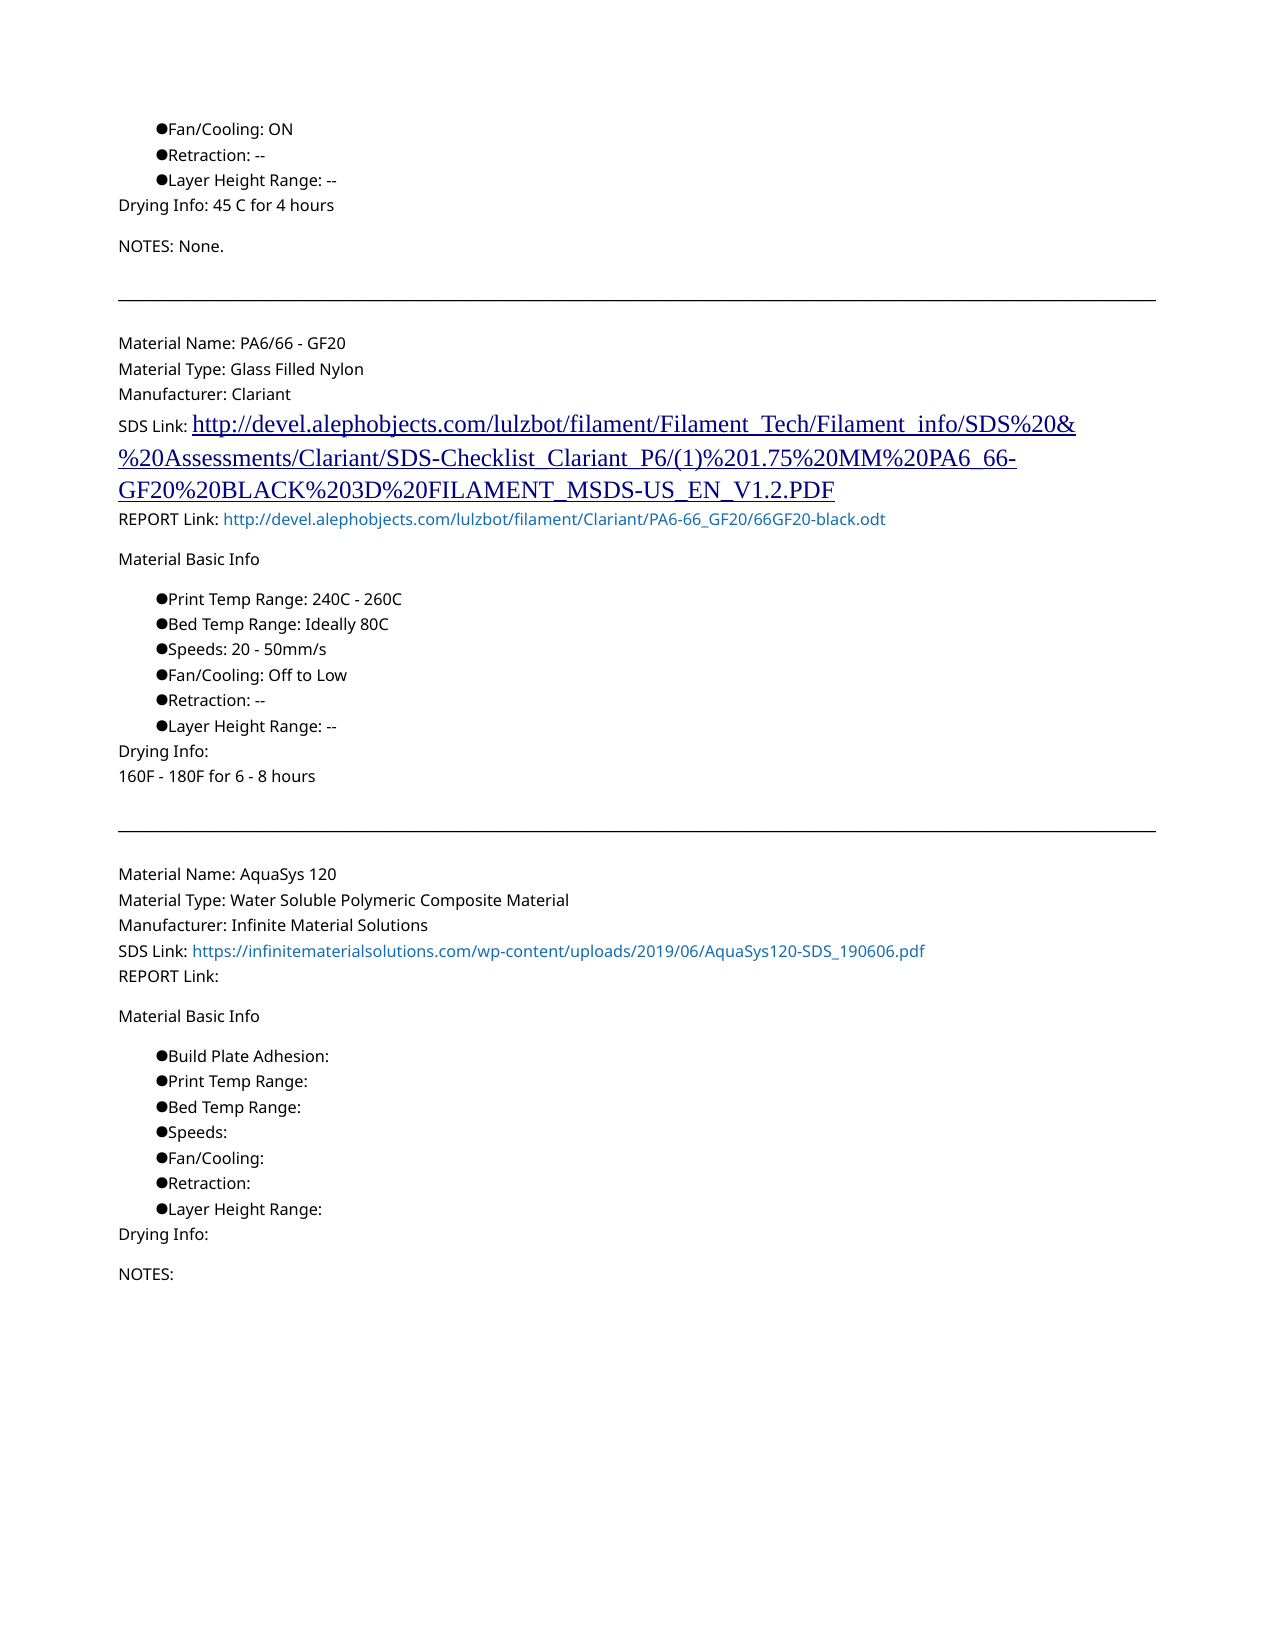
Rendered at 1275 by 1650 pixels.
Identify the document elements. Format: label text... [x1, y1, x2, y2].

list Print Temp Range: [118, 1071, 1157, 1093]
text NOTES: None. [118, 235, 1157, 257]
list Fan/Cooling: Off to Low [118, 664, 1157, 686]
text Drying Info: [118, 1223, 1157, 1245]
list Speeds: 20 - 50mm/s [118, 638, 1157, 661]
text Material Basic Info [118, 548, 1157, 570]
text Material Name: PA6/66 - GF20 Material Type: Glass Filled Nylon Manufacturer: Clariant SDS Link: http://devel.alephobjects.com/lulzbot/filament/Filament_Tech/Filament_info/SDS%20&%20Assessments/Clariant/SDS-Checklist_Clariant_P6/(1)%201.75%20MM%20PA6_66-GF20%20BLACK%203D%20FILAMENT_MSDS-US_EN_V1.2.PDF REPORT Link: http://devel.alephobjects.com/lulzbot/filament/Clariant/PA6-66_GF20/66GF20-black.odt [118, 332, 1157, 530]
text ___________________________________________________________________________________ [118, 275, 1157, 303]
list Bed Temp Range: [118, 1096, 1157, 1118]
text Material Basic Info [118, 1005, 1157, 1027]
list Layer Height Range: [118, 1198, 1157, 1220]
list Layer Height Range: -- [118, 715, 1157, 737]
text Material Name: AquaSys 120 Material Type: Water Soluble Polymeric Composite Material Manufacturer: Infinite Material Solutions SDS Link: https://infinitematerialsolutions.com/wp-content/uploads/2019/06/AquaSys120-SDS_190606.pdf REPORT Link: [118, 863, 1157, 987]
list Fan/Cooling: [118, 1147, 1157, 1169]
text Drying Info: 45 C for 4 hours [118, 194, 1157, 217]
text ___________________________________________________________________________________ [118, 806, 1157, 835]
list Build Plate Adhesion: [118, 1045, 1157, 1067]
list Layer Height Range: -- [118, 169, 1157, 191]
list Speeds: [118, 1121, 1157, 1143]
list Retraction: [118, 1172, 1157, 1194]
list Fan/Cooling: ON [118, 118, 1157, 140]
list Retraction: -- [118, 143, 1157, 166]
list Retraction: -- [118, 689, 1157, 711]
text Drying Info: 160F - 180F for 6 - 8 hours [118, 740, 1157, 788]
list Bed Temp Range: Ideally 80C [118, 613, 1157, 635]
list Print Temp Range: 240C - 260C [118, 588, 1157, 610]
text NOTES: [118, 1263, 1157, 1286]
